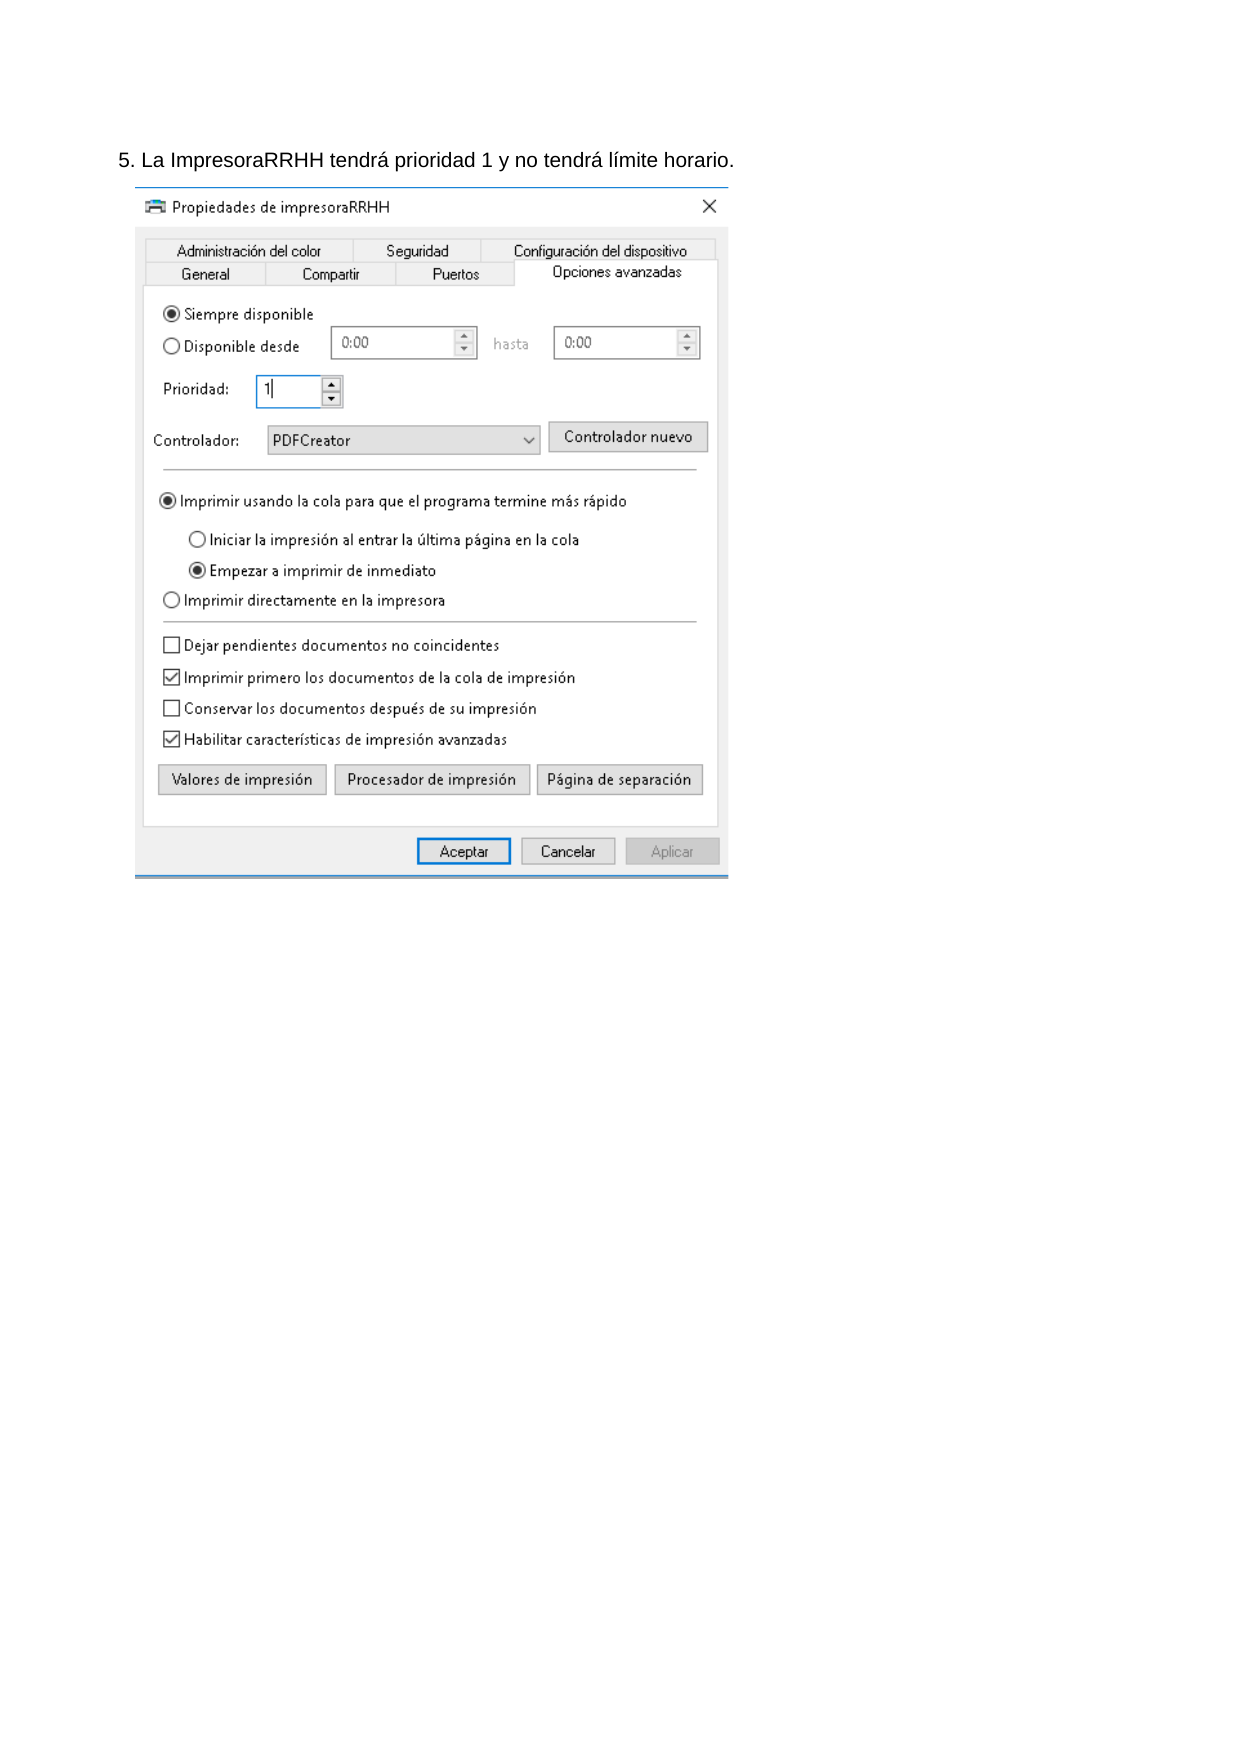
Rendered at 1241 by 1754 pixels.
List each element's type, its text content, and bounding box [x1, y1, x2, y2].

text 5. La ImpresoraRRHH tendrá prioridad 1 y no tendrá límite horario. [118, 148, 1122, 172]
picture [135, 187, 729, 879]
